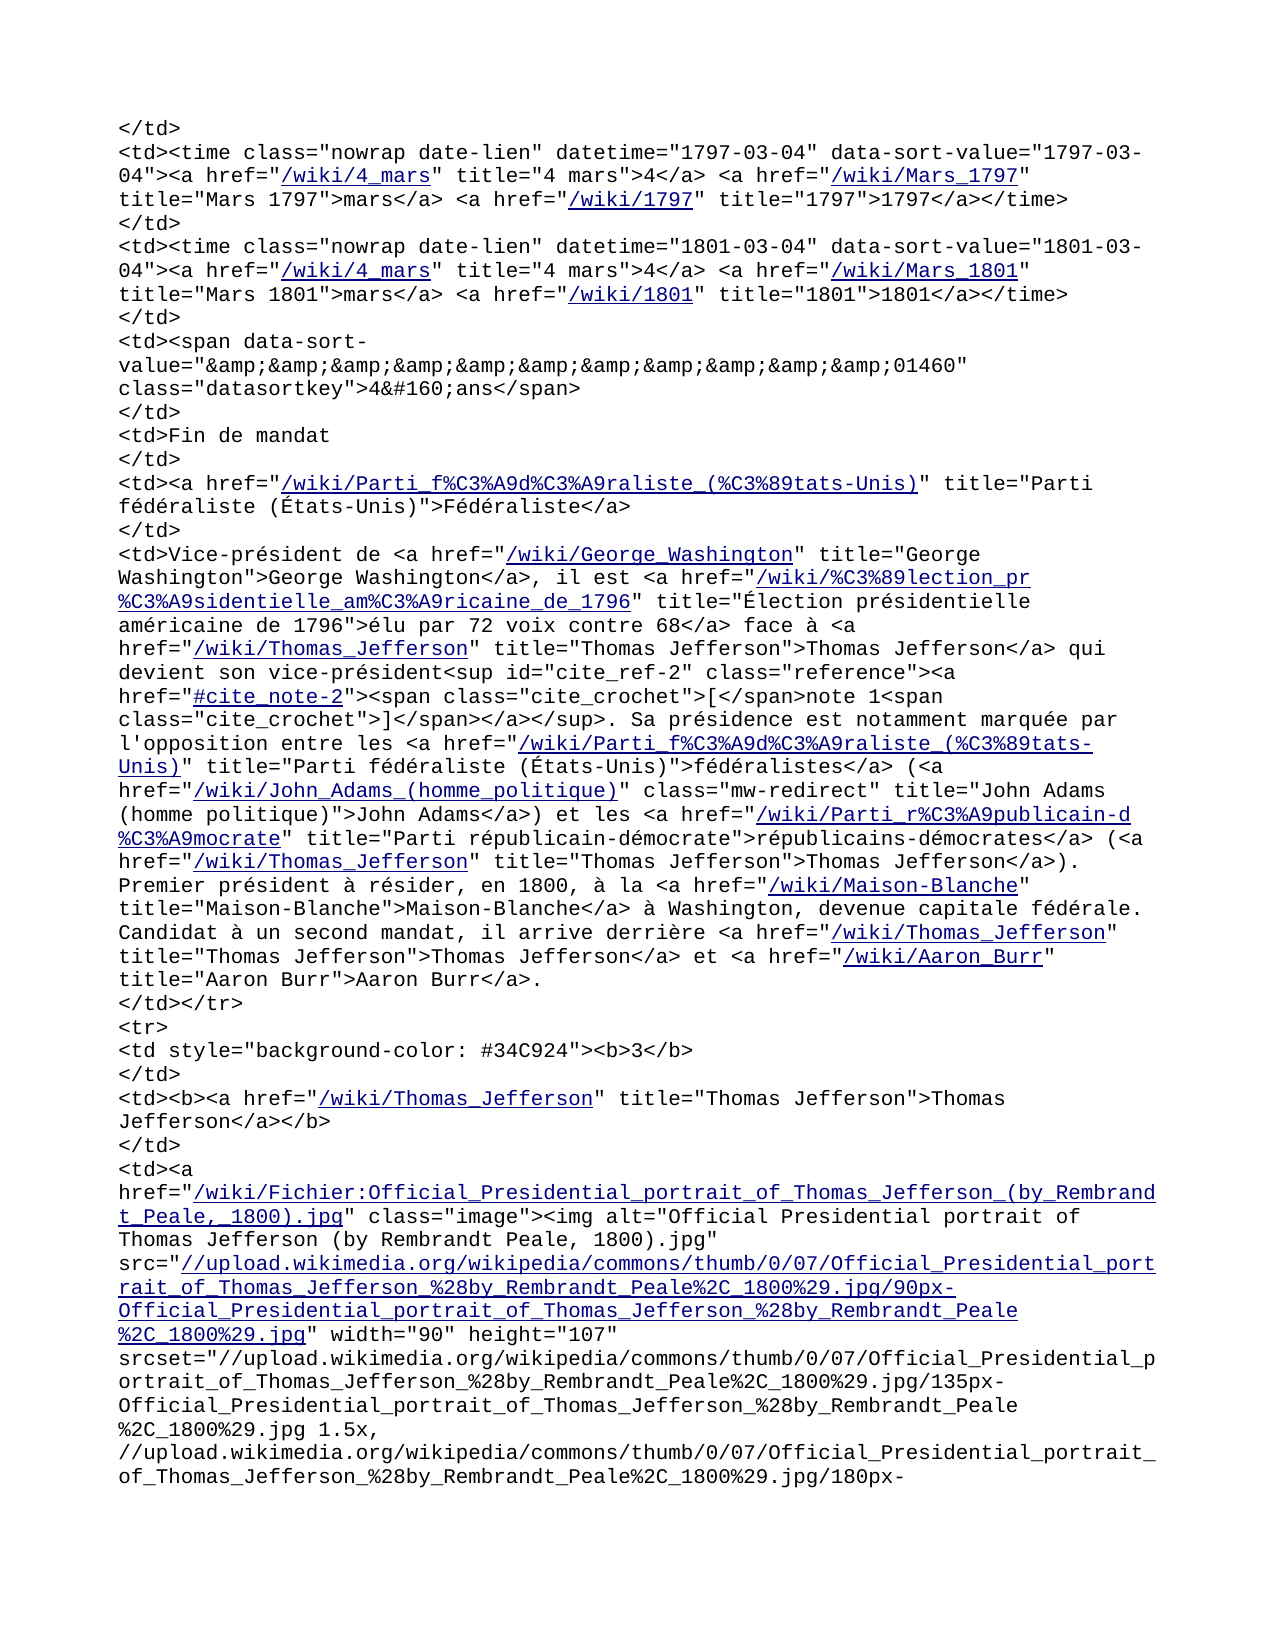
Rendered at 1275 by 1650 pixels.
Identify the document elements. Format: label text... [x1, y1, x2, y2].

text <td><a href="/wiki/Parti_f%C3%A9d%C3%A9raliste_(%C3%89tats-Unis)" title="Parti fédéraliste (États-Unis)">Fédéraliste</a> [118, 473, 1157, 520]
text </td> [118, 307, 1157, 331]
text <td><time class="nowrap date-lien" datetime="1801-03-04" data-sort-value="1801-03-04"><a href="/wiki/4_mars" title="4 mars">4</a> <a href="/wiki/Mars_1801" title="Mars 1801">mars</a> <a href="/wiki/1801" title="1801">1801</a></time> [118, 236, 1157, 307]
text <td><b><a href="/wiki/Thomas_Jefferson" title="Thomas Jefferson">Thomas Jefferson</a></b> [118, 1088, 1157, 1135]
text <td>Fin de mandat [118, 426, 1157, 449]
text <td><time class="nowrap date-lien" datetime="1797-03-04" data-sort-value="1797-03-04"><a href="/wiki/4_mars" title="4 mars">4</a> <a href="/wiki/Mars_1797" title="Mars 1797">mars</a> <a href="/wiki/1797" title="1797">1797</a></time> [118, 142, 1157, 213]
text <td style="background-color: #34C924"><b>3</b> [118, 1040, 1157, 1064]
text </td> [118, 118, 1157, 142]
text </td> [118, 1135, 1157, 1158]
text </td> [118, 213, 1157, 236]
text <td>Vice-président de <a href="/wiki/George_Washington" title="George Washington">George Washington</a>, il est <a href="/wiki/%C3%89lection_pr%C3%A9sidentielle_am%C3%A9ricaine_de_1796" title="Élection présidentielle américaine de 1796">élu par 72 voix contre 68</a> face à <a href="/wiki/Thomas_Jefferson" title="Thomas Jefferson">Thomas Jefferson</a> qui devient son vice-président<sup id="cite_ref-2" class="reference"><a href="#cite_note-2"><span class="cite_crochet">[</span>note 1<span class="cite_crochet">]</span></a></sup>. Sa présidence est notamment marquée par l'opposition entre les <a href="/wiki/Parti_f%C3%A9d%C3%A9raliste_(%C3%89tats-Unis)" title="Parti fédéraliste (États-Unis)">fédéralistes</a> (<a href="/wiki/John_Adams_(homme_politique)" class="mw-redirect" title="John Adams (homme politique)">John Adams</a>) et les <a href="/wiki/Parti_r%C3%A9publicain-d%C3%A9mocrate" title="Parti républicain-démocrate">républicains-démocrates</a> (<a href="/wiki/Thomas_Jefferson" title="Thomas Jefferson">Thomas Jefferson</a>). Premier président à résider, en 1800, à la <a href="/wiki/Maison-Blanche" title="Maison-Blanche">Maison-Blanche</a> à Washington, devenue capitale fédérale. Candidat à un second mandat, il arrive derrière <a href="/wiki/Thomas_Jefferson" title="Thomas Jefferson">Thomas Jefferson</a> et <a href="/wiki/Aaron_Burr" title="Aaron Burr">Aaron Burr</a>. [118, 544, 1157, 993]
text </td></tr> [118, 993, 1157, 1017]
text <td><span data-sort-value="&amp;&amp;&amp;&amp;&amp;&amp;&amp;&amp;&amp;&amp;&amp;01460" class="datasortkey">4&#160;ans</span> [118, 331, 1157, 402]
text </td> [118, 1064, 1157, 1088]
text <tr> [118, 1017, 1157, 1040]
text </td> [118, 520, 1157, 544]
text </td> [118, 402, 1157, 426]
text </td> [118, 449, 1157, 473]
text <td><a href="/wiki/Fichier:Official_Presidential_portrait_of_Thomas_Jefferson_(by_Rembrandt_Peale,_1800).jpg" class="image"><img alt="Official Presidential portrait of Thomas Jefferson (by Rembrandt Peale, 1800).jpg" src="//upload.wikimedia.org/wikipedia/commons/thumb/0/07/Official_Presidential_portrait_of_Thomas_Jefferson_%28by_Rembrandt_Peale%2C_1800%29.jpg/90px-Official_Presidential_portrait_of_Thomas_Jefferson_%28by_Rembrandt_Peale%2C_1800%29.jpg" width="90" height="107" srcset="//upload.wikimedia.org/wikipedia/commons/thumb/0/07/Official_Presidential_portrait_of_Thomas_Jefferson_%28by_Rembrandt_Peale%2C_1800%29.jpg/135px-Official_Presidential_portrait_of_Thomas_Jefferson_%28by_Rembrandt_Peale%2C_1800%29.jpg 1.5x, //upload.wikimedia.org/wikipedia/commons/thumb/0/07/Official_Presidential_portrait_of_Thomas_Jefferson_%28by_Rembrandt_Peale%2C_1800%29.jpg/180px- [118, 1158, 1157, 1489]
